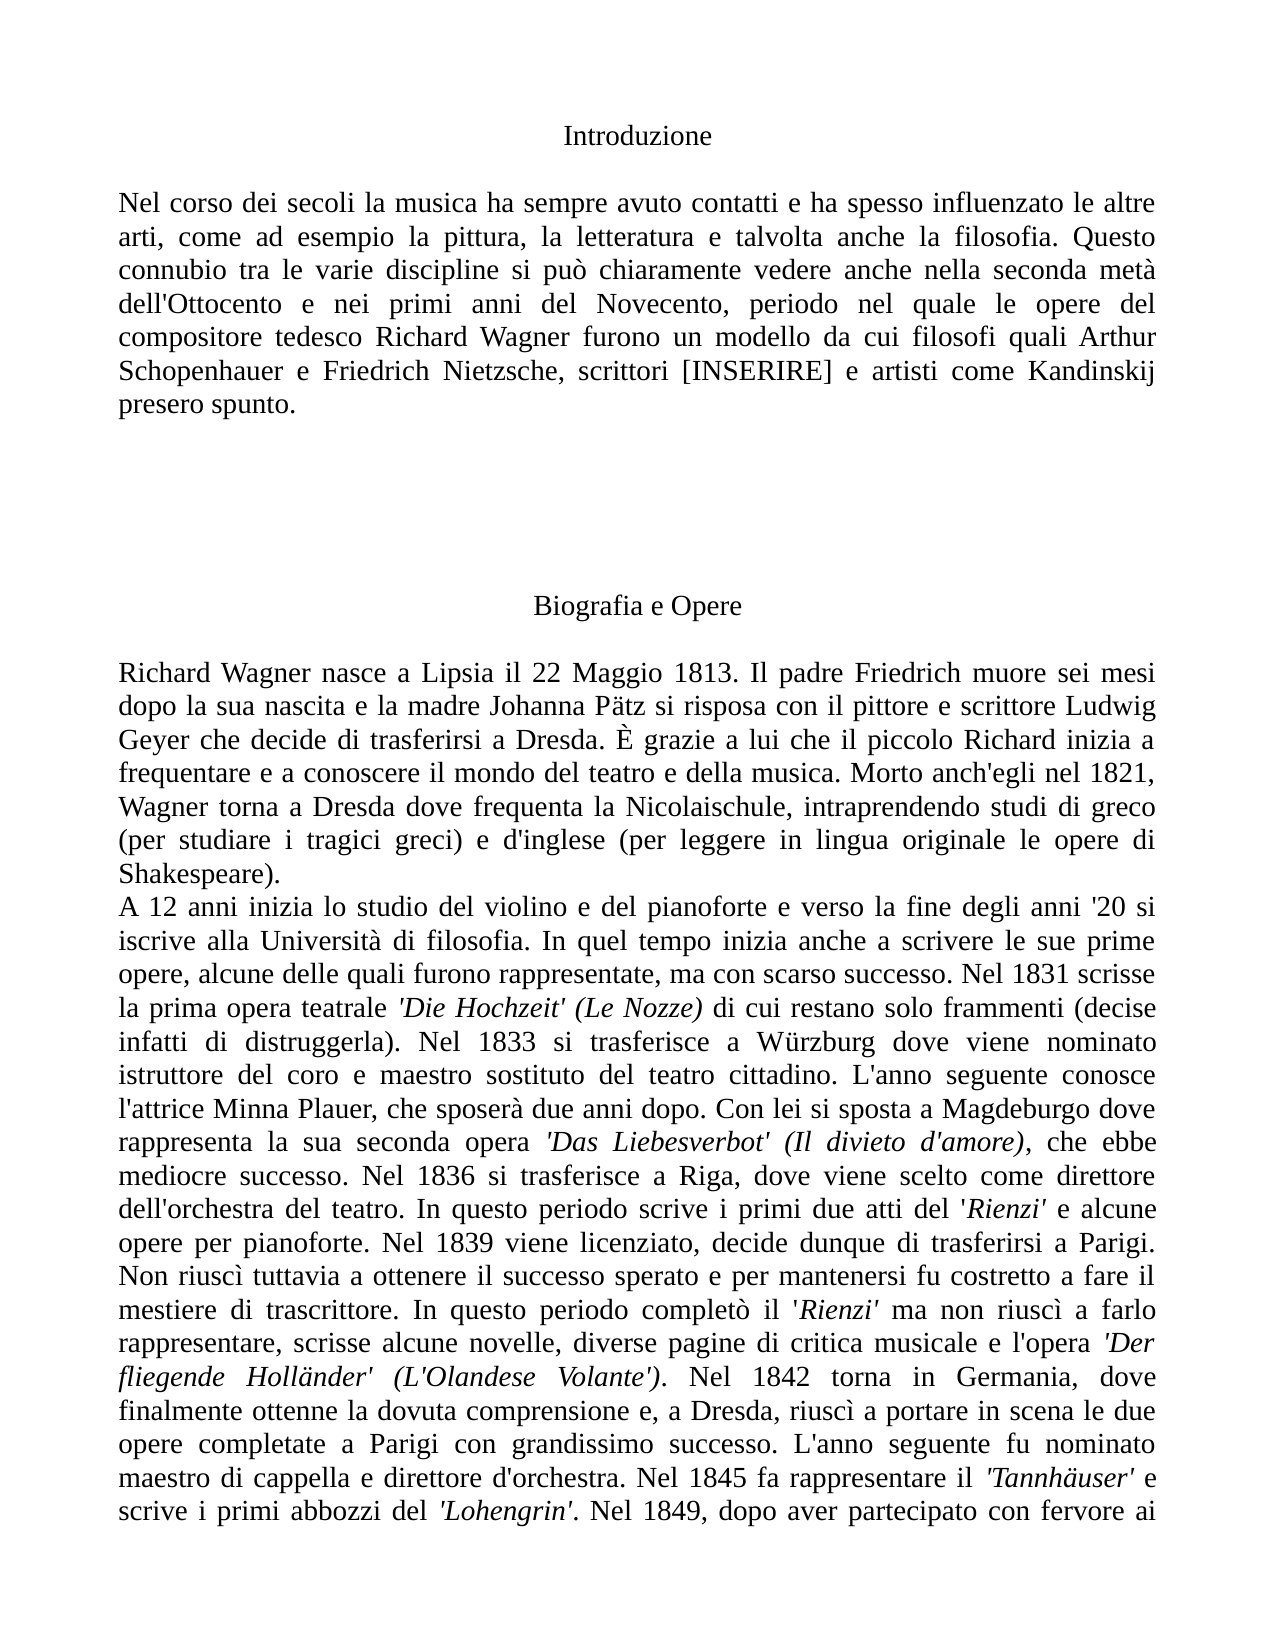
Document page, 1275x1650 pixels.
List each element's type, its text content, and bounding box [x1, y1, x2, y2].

text Introduzione [118, 118, 1157, 152]
text Richard Wagner nasce a Lipsia il 22 Maggio 1813. Il padre Friedrich muore sei mesi dopo la sua nascita e la madre Johanna Pätz si risposa con il pittore e scrittore Ludwig Geyer che decide di trasferirsi a Dresda. È grazie a lui che il piccolo Richard inizia a frequentare e a conoscere il mondo del teatro e della musica. Morto anch'egli nel 1821, Wagner torna a Dresda dove frequenta la Nicolaischule, intraprendendo studi di greco (per studiare i tragici greci) e d'inglese (per leggere in lingua originale le opere di Shakespeare). [118, 655, 1157, 889]
text Biografia e Opere [118, 588, 1157, 621]
text A 12 anni inizia lo studio del violino e del pianoforte e verso la fine degli anni '20 si iscrive alla Università di filosofia. In quel tempo inizia anche a scrivere le sue prime opere, alcune delle quali furono rappresentate, ma con scarso successo. Nel 1831 scrisse la prima opera teatrale 'Die Hochzeit' (Le Nozze) di cui restano solo frammenti (decise infatti di distruggerla). Nel 1833 si trasferisce a Würzburg dove viene nominato istruttore del coro e maestro sostituto del teatro cittadino. L'anno seguente conosce l'attrice Minna Plauer, che sposerà due anni dopo. Con lei si sposta a Magdeburgo dove rappresenta la sua seconda opera 'Das Liebesverbot' (Il divieto d'amore), che ebbe mediocre successo. Nel 1836 si trasferisce a Riga, dove viene scelto come direttore dell'orchestra del teatro. In questo periodo scrive i primi due atti del 'Rienzi' e alcune opere per pianoforte. Nel 1839 viene licenziato, decide dunque di trasferirsi a Parigi. Non riuscì tuttavia a ottenere il successo sperato e per mantenersi fu costretto a fare il mestiere di trascrittore. In questo periodo completò il 'Rienzi' ma non riuscì a farlo rappresentare, scrisse alcune novelle, diverse pagine di critica musicale e l'opera 'Der fliegende Holländer' (L'Olandese Volante'). Nel 1842 torna in Germania, dove finalmente ottenne la dovuta comprensione e, a Dresda, riuscì a portare in scena le due opere completate a Parigi con grandissimo successo. L'anno seguente fu nominato maestro di cappella e direttore d'orchestra. Nel 1845 fa rappresentare il 'Tannhäuser' e scrive i primi abbozzi del 'Lohengrin'. Nel 1849, dopo aver partecipato con fervore ai [118, 889, 1157, 1527]
text Nel corso dei secoli la musica ha sempre avuto contatti e ha spesso influenzato le altre arti, come ad esempio la pittura, la letteratura e talvolta anche la filosofia. Questo connubio tra le varie discipline si può chiaramente vedere anche nella seconda metà dell'Ottocento e nei primi anni del Novecento, periodo nel quale le opere del compositore tedesco Richard Wagner furono un modello da cui filosofi quali Arthur Schopenhauer e Friedrich Nietzsche, scrittori [INSERIRE] e artisti come Kandinskij presero spunto. [118, 185, 1157, 420]
